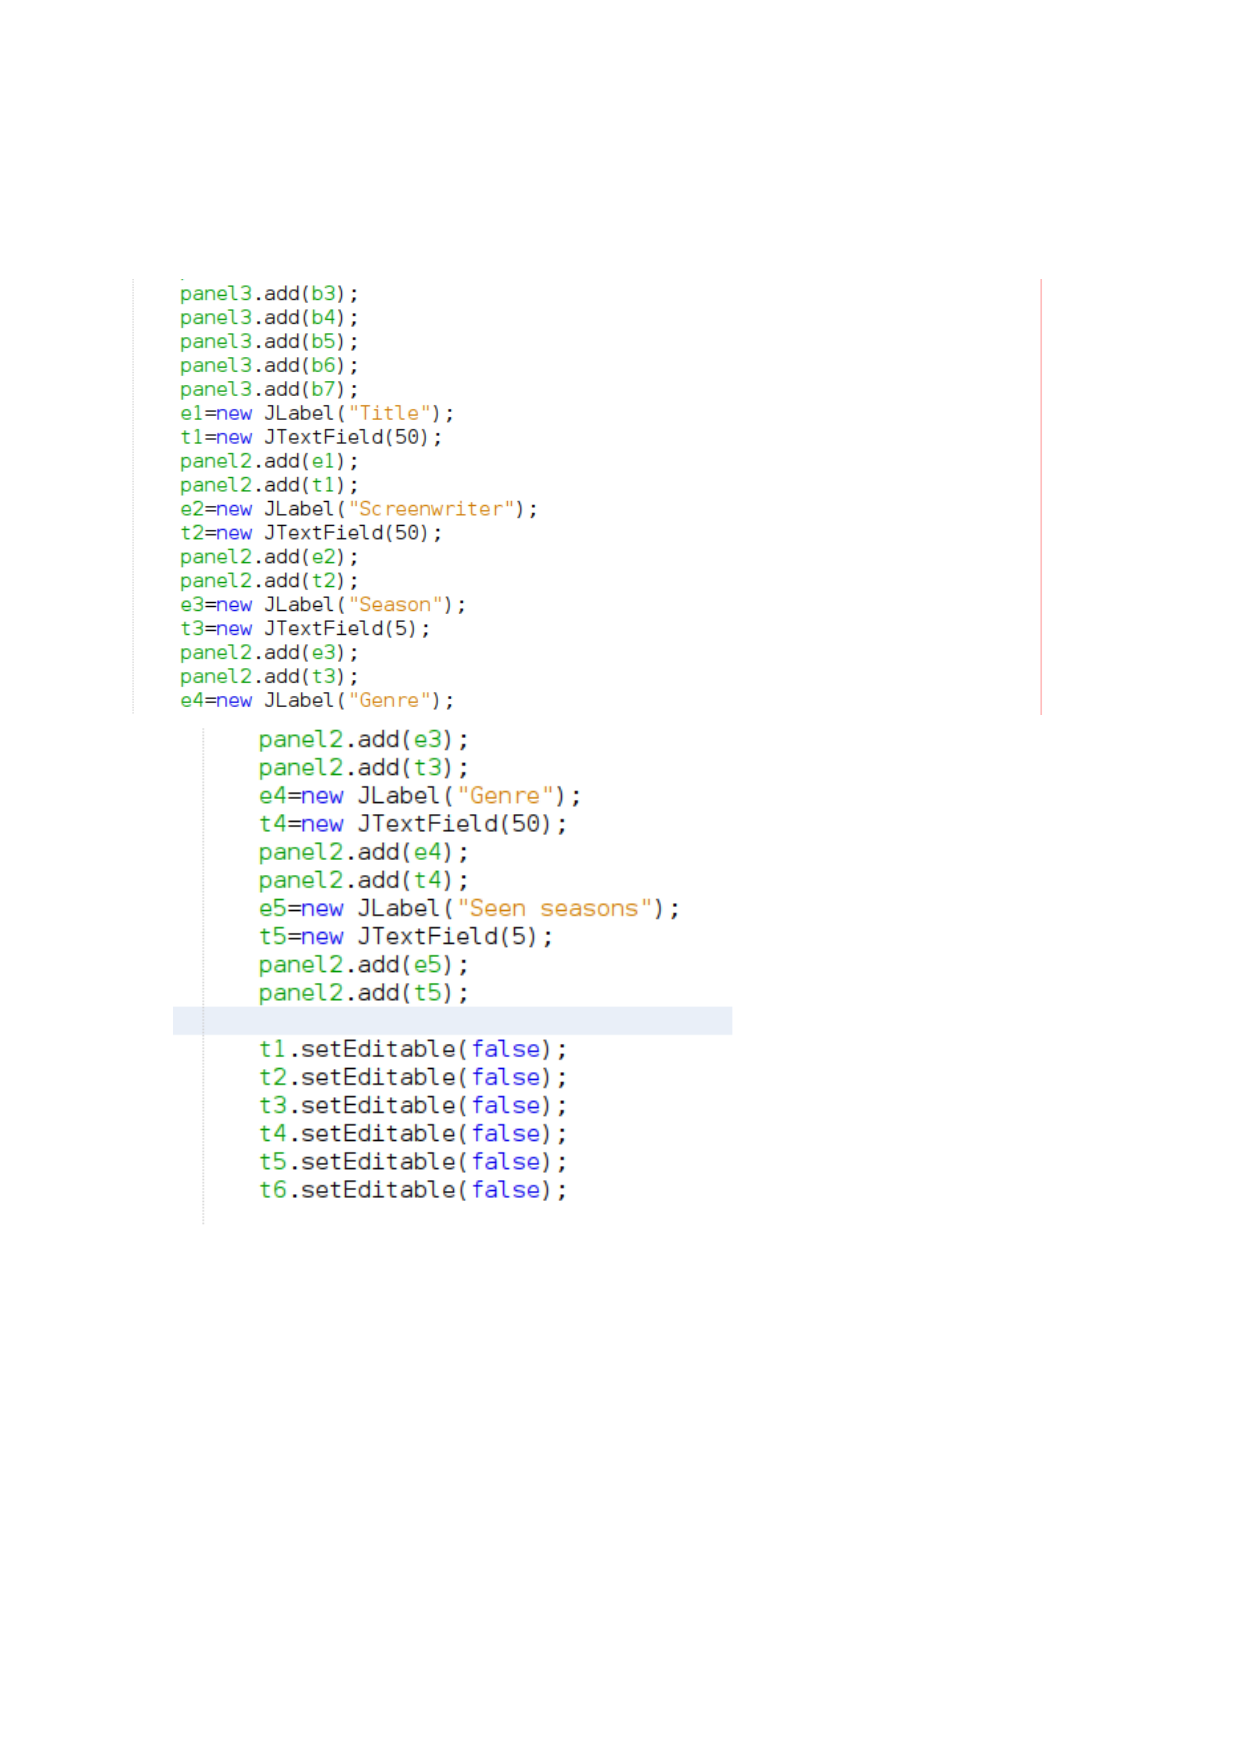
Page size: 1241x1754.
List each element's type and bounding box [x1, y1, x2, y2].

picture [173, 727, 733, 1226]
picture [118, 279, 1123, 715]
